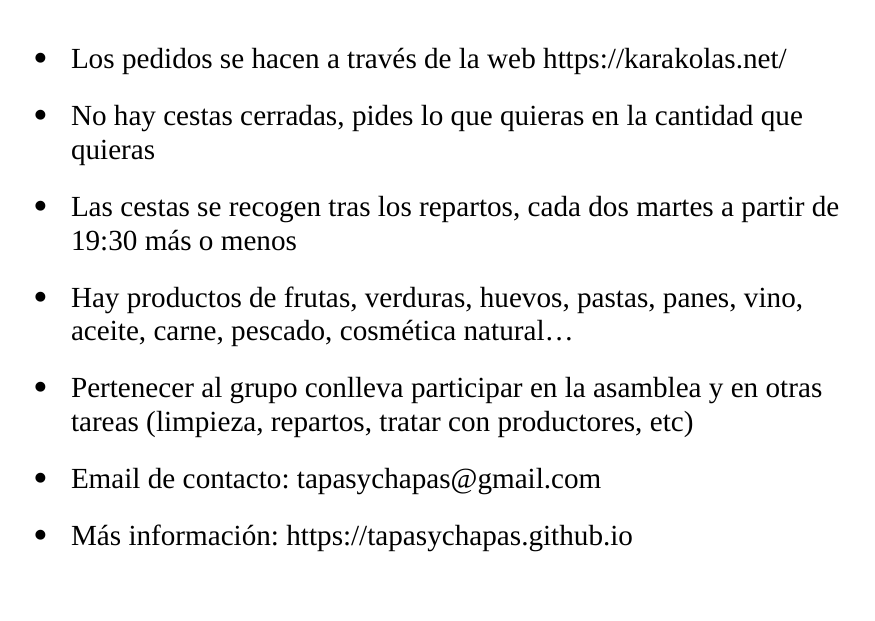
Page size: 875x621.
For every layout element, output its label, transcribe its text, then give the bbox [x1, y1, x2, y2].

list Pertenecer al grupo conlleva participar en la asamblea y en otras tareas (limpieza, repartos, tratar con productores, etc) [35, 371, 844, 438]
list Las cestas se recogen tras los repartos, cada dos martes a partir de 19:30 más o menos [35, 189, 844, 256]
list Los pedidos se hacen a través de la web https://karakolas.net/ [35, 41, 844, 75]
list Hay productos de frutas, verduras, huevos, pastas, panes, vino, aceite, carne, pescado, cosmética natural… [35, 280, 844, 347]
list Email de contacto: tapasychapas@gmail.com [35, 461, 844, 495]
list No hay cestas cerradas, pides lo que quieras en la cantidad que quieras [35, 98, 844, 166]
list Más información: https://tapasychapas.github.io [35, 518, 844, 552]
